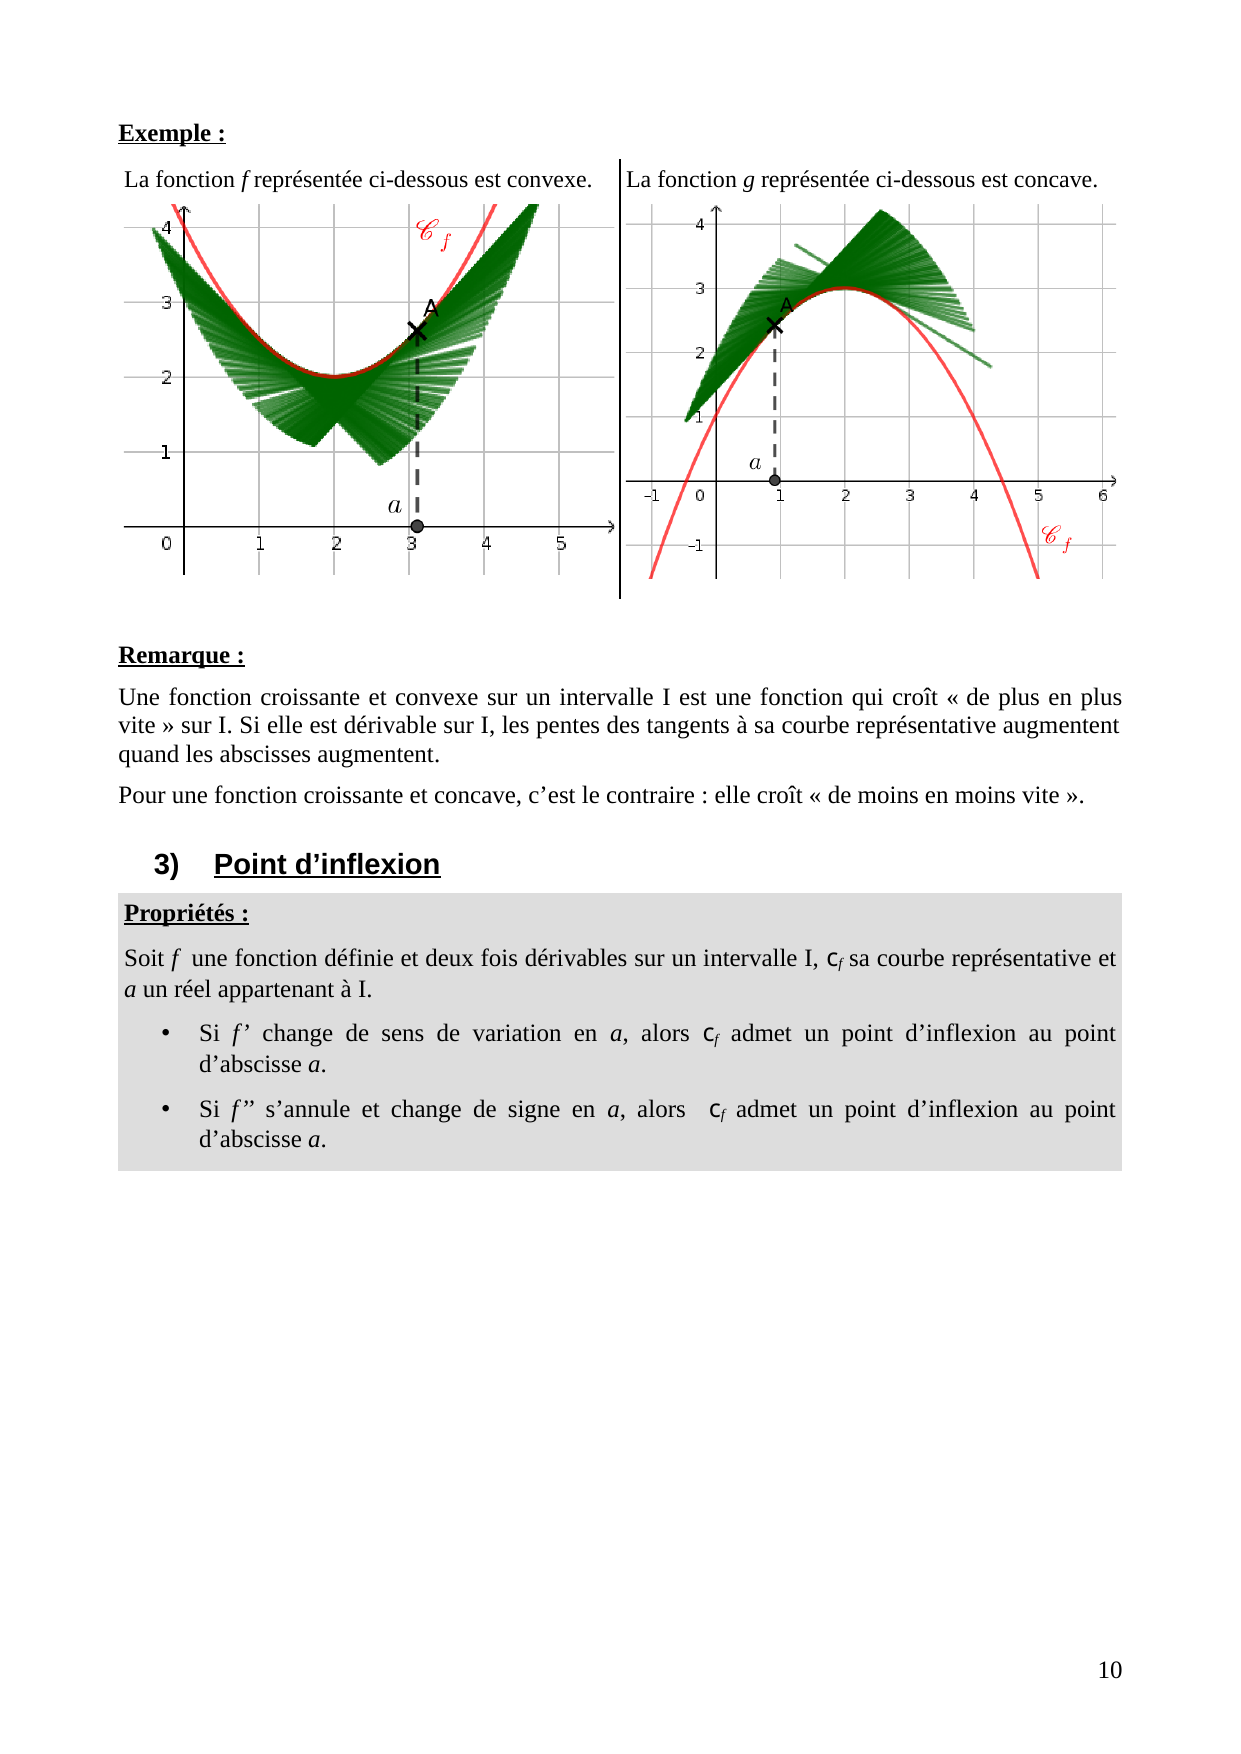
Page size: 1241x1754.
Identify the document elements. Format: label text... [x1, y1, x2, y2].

picture [123, 204, 615, 575]
table_header La fonction f représentée ci-dessous est convexe. [118, 159, 619, 198]
text Une fonction croissante et convexe sur un intervalle I est une fonction qui croît « de plus en plus vite » sur I. Si elle est dérivable sur I, les pentes des tangents à sa courbe représentative augmentent quand les abscisses augmentent. [118, 682, 1122, 768]
table_header Propriétés : Soit f une fonction définie et deux fois dérivables sur un intervalle I, cf sa courbe représentative et a un réel appartenant à I. Si f’ change de sens de variation en a, alors cf admet un point d’inflexion au point d’abscisse a. Si f’’ s’annule et change de signe en a, alors cf admet un point d’inflexion au point d’abscisse a. [118, 893, 1122, 1171]
text Pour une fonction croissante et concave, c’est le contraire : elle croît « de moins en moins vite ». [118, 780, 1122, 809]
picture [625, 204, 1117, 579]
text Remarque : [118, 640, 1122, 669]
table_cell [118, 199, 619, 599]
table_header La fonction g représentée ci-dessous est concave. [621, 159, 1122, 198]
text Exemple : [118, 118, 1122, 147]
table_cell [621, 199, 1122, 599]
subtitle Point d’inflexion [153, 847, 1122, 880]
